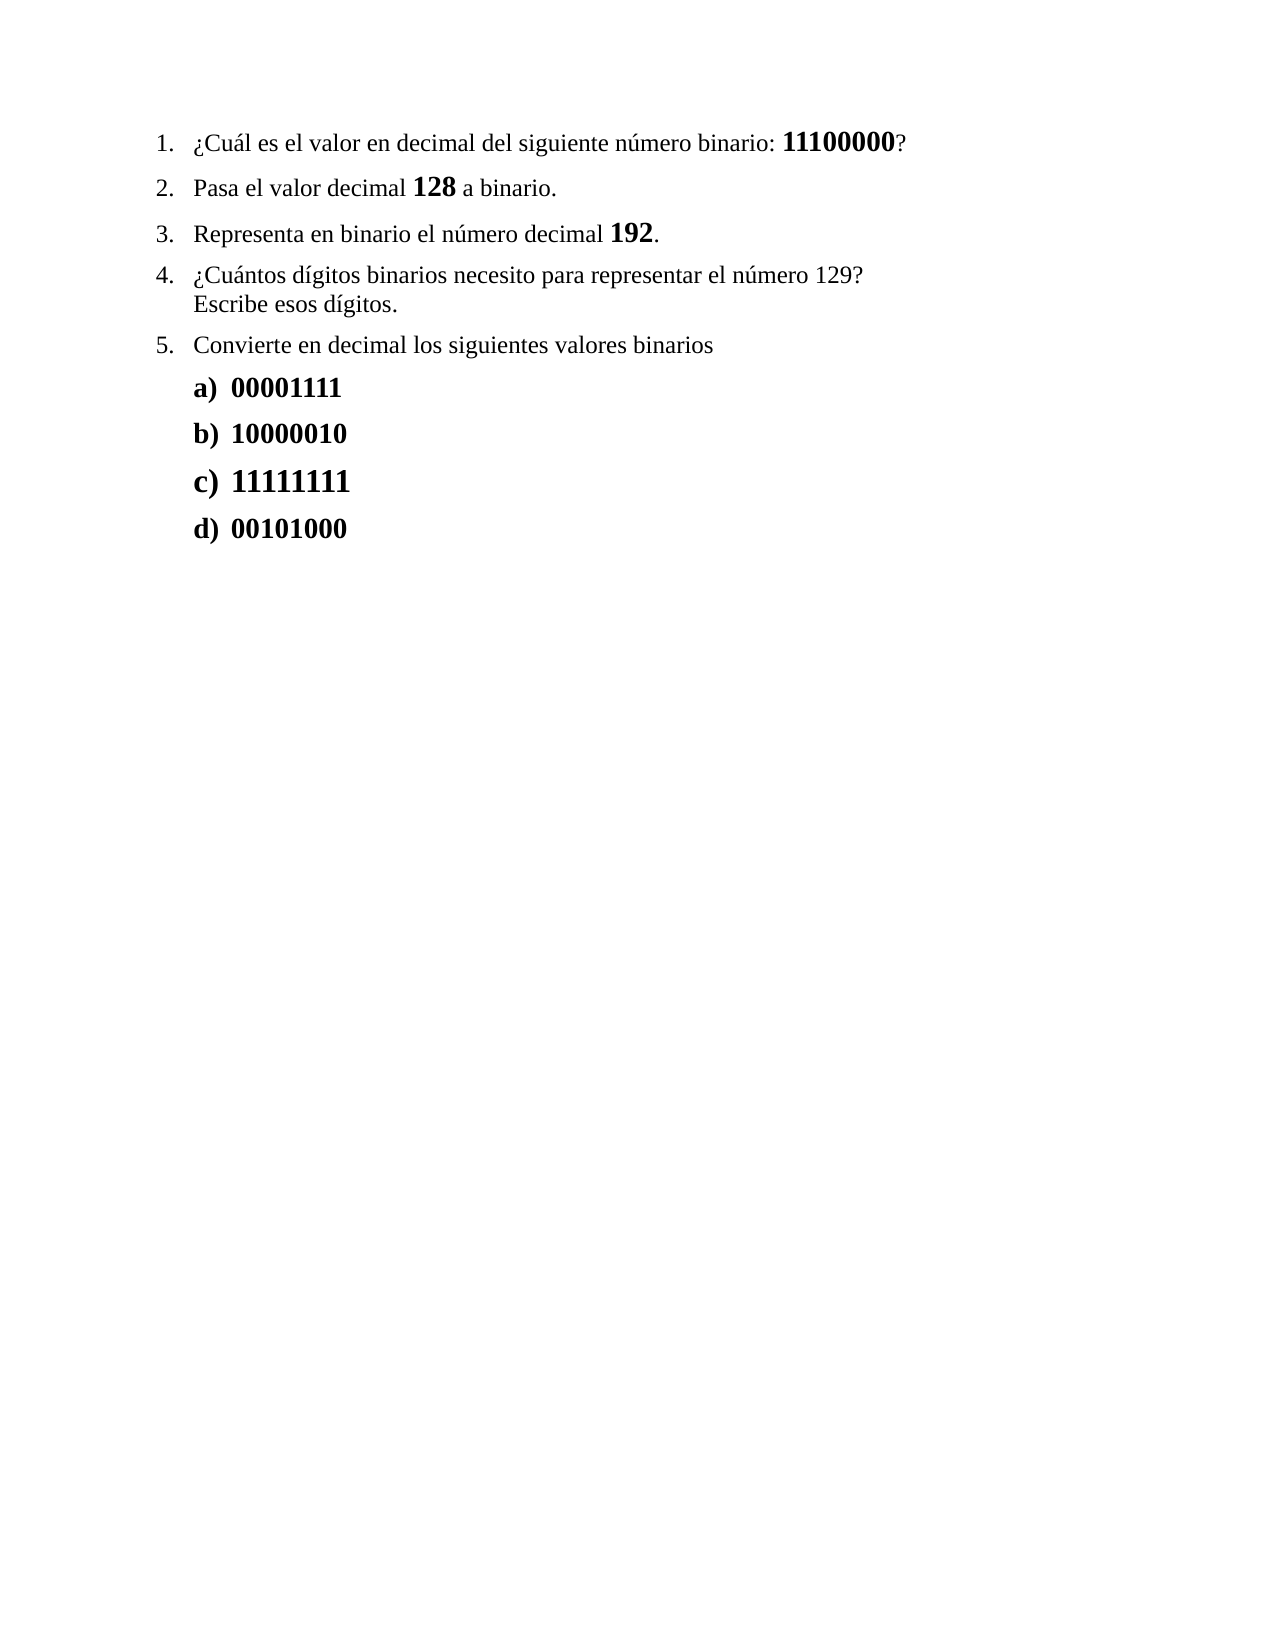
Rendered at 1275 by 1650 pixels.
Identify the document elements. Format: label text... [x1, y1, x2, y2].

list 00101000 [193, 511, 1157, 545]
list Convierte en decimal los siguientes valores binarios [156, 330, 1157, 358]
list 11111111 [193, 461, 1157, 499]
list Pasa el valor decimal 128 a binario. [156, 169, 1157, 203]
list 00001111 [193, 370, 1157, 404]
list 10000010 [193, 416, 1157, 449]
list ¿Cuántos dígitos binarios necesito para representar el número 129? Escribe esos dígitos. [156, 260, 1157, 318]
list Representa en binario el número decimal 192. [156, 215, 1157, 248]
list ¿Cuál es el valor en decimal del siguiente número binario: 11100000? [156, 124, 1157, 158]
